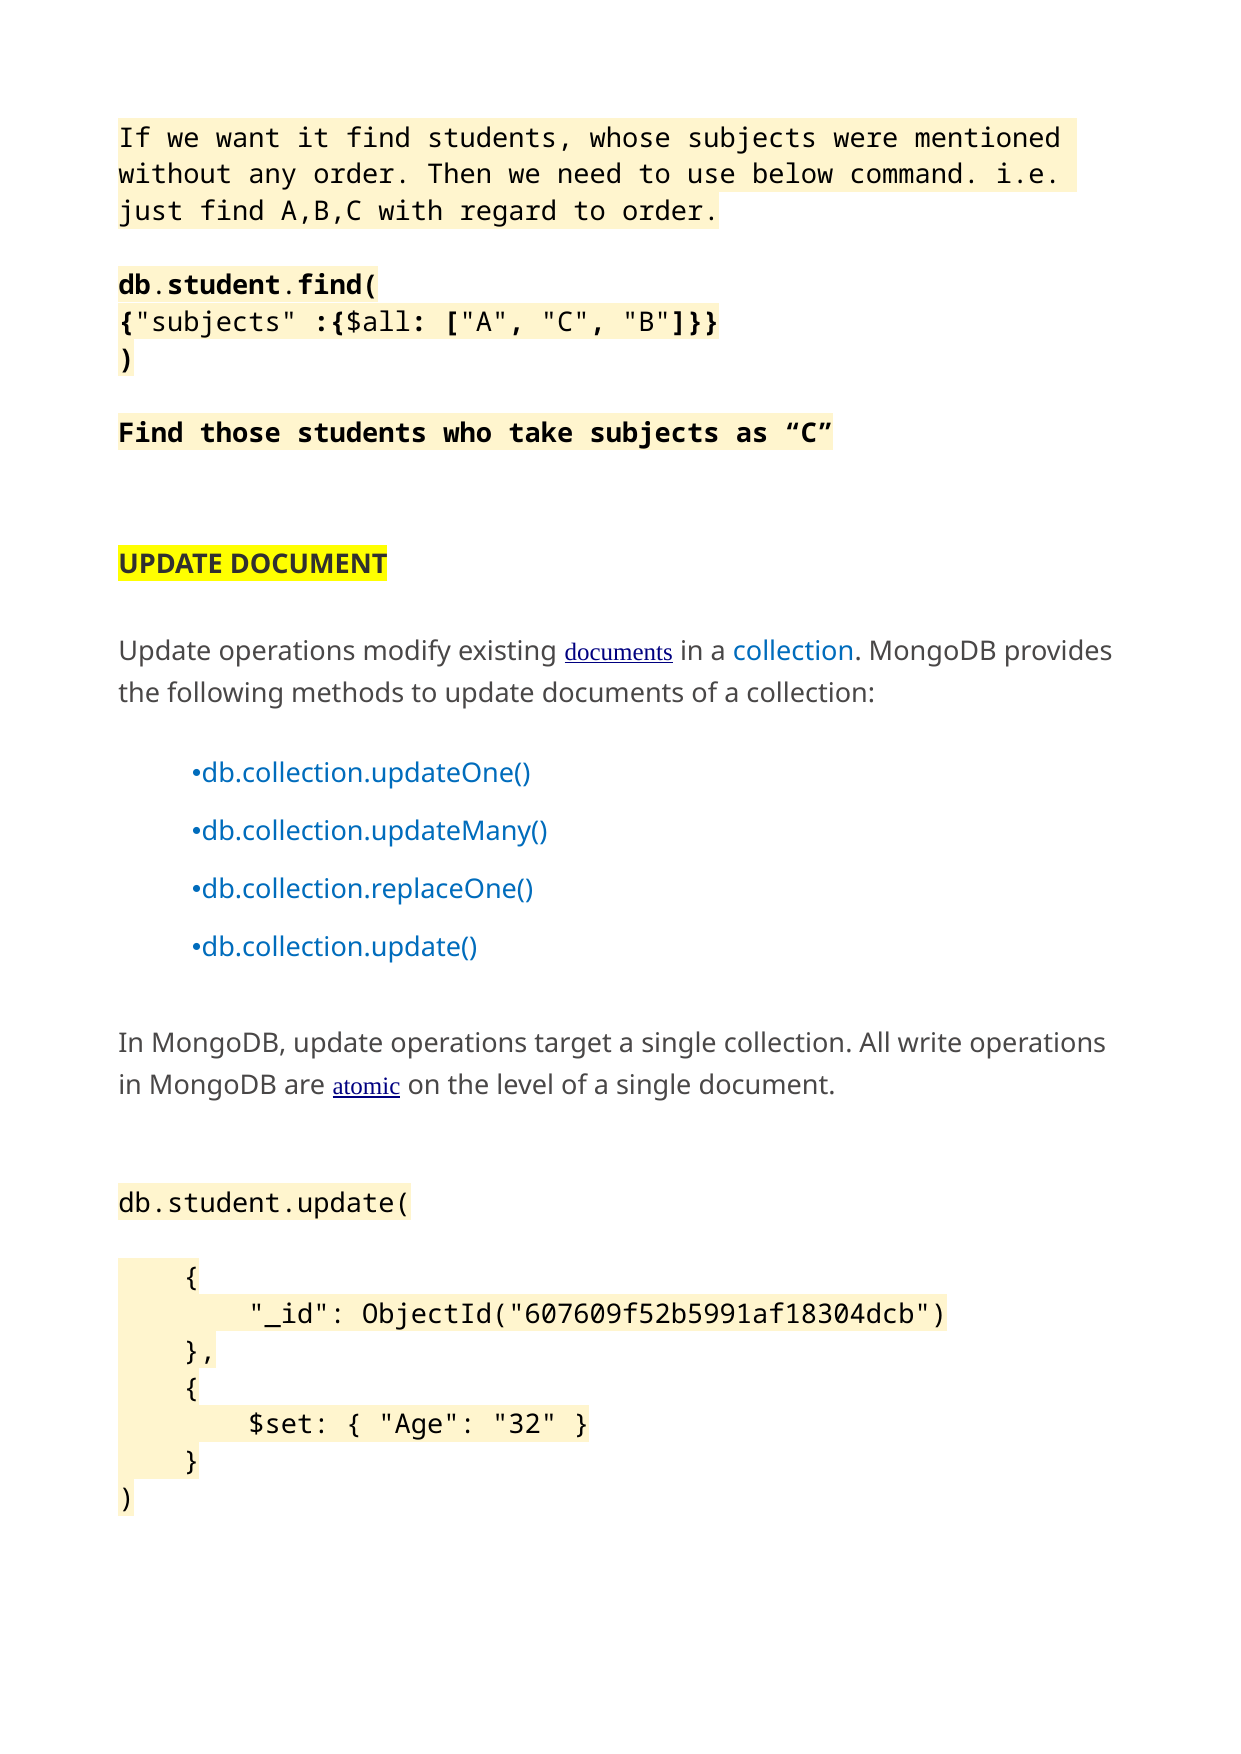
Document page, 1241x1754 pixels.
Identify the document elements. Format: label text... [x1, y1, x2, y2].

text $set: { "Age": "32" } [118, 1405, 1122, 1442]
text Find those students who take subjects as “C” [118, 413, 1122, 450]
text } [118, 1442, 1122, 1479]
text {"subjects" :{$all: ["A", "C", "B"]}} [118, 302, 1122, 339]
text ) [118, 339, 1122, 376]
list db.collection.updateOne() [118, 754, 1122, 791]
text "_id": ObjectId("607609f52b5991af18304dcb") [118, 1294, 1122, 1331]
subtitle UPDATE DOCUMENT [118, 544, 1122, 581]
text { [118, 1368, 1122, 1405]
text If we want it find students, whose subjects were mentioned without any order. Then we need to use below command. i.e. just find A,B,C with regard to order. [118, 118, 1122, 229]
text Update operations modify existing documents in a collection. MongoDB provides the following methods to update documents of a collection: [118, 631, 1122, 711]
list db.collection.updateMany() [118, 812, 1122, 849]
list db.collection.update() [118, 928, 1122, 965]
text In MongoDB, update operations target a single collection. All write operations in MongoDB are atomic on the level of a single document. [118, 1023, 1122, 1103]
text db.student.update( [118, 1183, 1122, 1220]
list db.collection.replaceOne() [118, 870, 1122, 907]
text ) [118, 1479, 1122, 1516]
text db.student.find( [118, 266, 1122, 302]
text }, [118, 1331, 1122, 1368]
text { [118, 1257, 1122, 1294]
